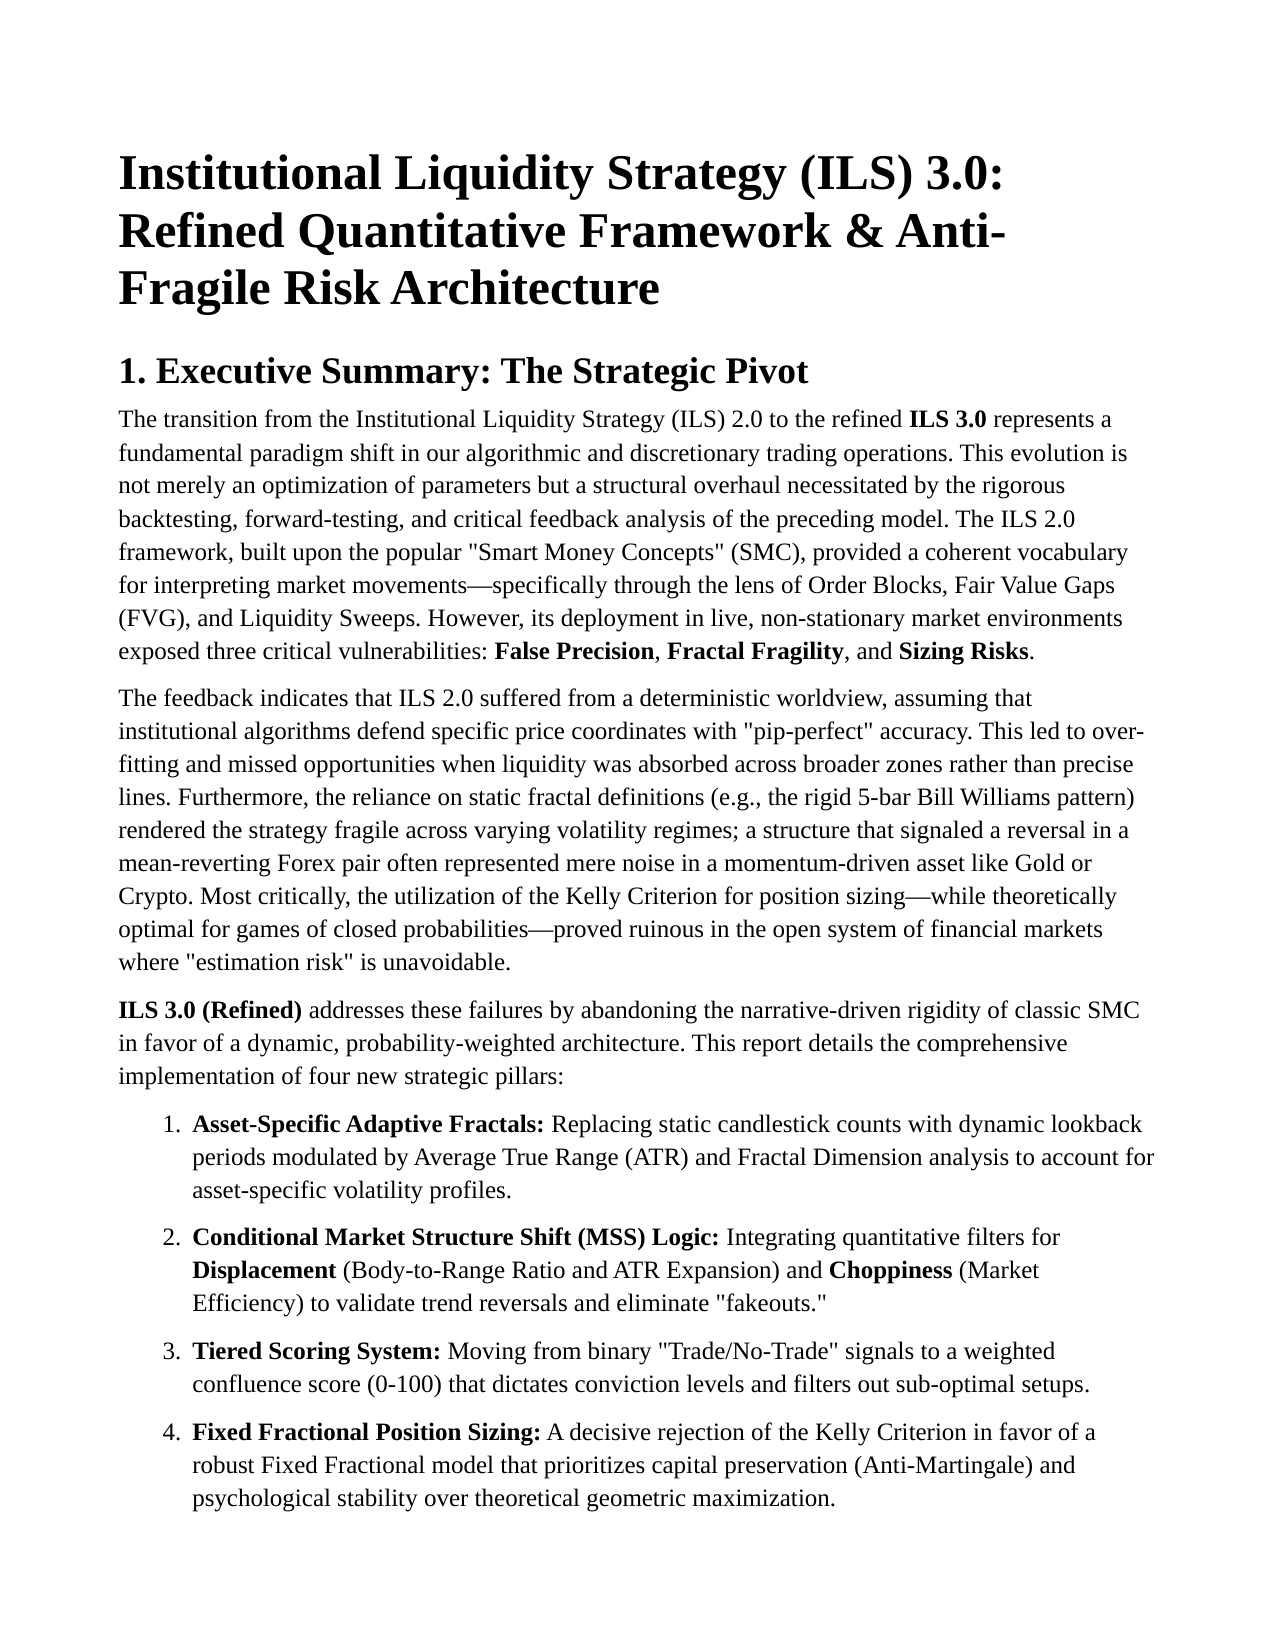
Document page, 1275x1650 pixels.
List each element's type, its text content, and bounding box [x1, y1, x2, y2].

text The transition from the Institutional Liquidity Strategy (ILS) 2.0 to the refined ILS 3.0 represents a fundamental paradigm shift in our algorithmic and discretionary trading operations. This evolution is not merely an optimization of parameters but a structural overhaul necessitated by the rigorous backtesting, forward-testing, and critical feedback analysis of the preceding model. The ILS 2.0 framework, built upon the popular "Smart Money Concepts" (SMC), provided a coherent vocabulary for interpreting market movements—specifically through the lens of Order Blocks, Fair Value Gaps (FVG), and Liquidity Sweeps. However, its deployment in live, non-stationary market environments exposed three critical vulnerabilities: False Precision, Fractal Fragility, and Sizing Risks. [118, 404, 1157, 664]
subtitle Institutional Liquidity Strategy (ILS) 3.0: Refined Quantitative Framework & Anti-Fragile Risk Architecture [118, 143, 1157, 316]
text ILS 3.0 (Refined) addresses these failures by abandoning the narrative-driven rigidity of classic SMC in favor of a dynamic, probability-weighted architecture. This report details the comprehensive implementation of four new strategic pillars: [118, 995, 1157, 1090]
subtitle 1. Executive Summary: The Strategic Pivot [118, 349, 1157, 392]
list Fixed Fractional Position Sizing: A decisive rejection of the Kelly Criterion in favor of a robust Fixed Fractional model that prioritizes capital preservation (Anti-Martingale) and psychological stability over theoretical geometric maximization. [162, 1417, 1157, 1511]
list Tiered Scoring System: Moving from binary "Trade/No-Trade" signals to a weighted confluence score (0-100) that dictates conviction levels and filters out sub-optimal setups. [162, 1336, 1157, 1398]
text The feedback indicates that ILS 2.0 suffered from a deterministic worldview, assuming that institutional algorithms defend specific price coordinates with "pip-perfect" accuracy. This led to over-fitting and missed opportunities when liquidity was absorbed across broader zones rather than precise lines. Furthermore, the reliance on static fractal definitions (e.g., the rigid 5-bar Bill Williams pattern) rendered the strategy fragile across varying volatility regimes; a structure that signaled a reversal in a mean-reverting Forex pair often represented mere noise in a momentum-driven asset like Gold or Crypto. Most critically, the utilization of the Kelly Criterion for position sizing—while theoretically optimal for games of closed probabilities—proved ruinous in the open system of financial markets where "estimation risk" is unavoidable. [118, 683, 1157, 976]
list Asset-Specific Adaptive Fractals: Replacing static candlestick counts with dynamic lookback periods modulated by Average True Range (ATR) and Fractal Dimension analysis to account for asset-specific volatility profiles. [162, 1109, 1157, 1203]
list Conditional Market Structure Shift (MSS) Logic: Integrating quantitative filters for Displacement (Body-to-Range Ratio and ATR Expansion) and Choppiness (Market Efficiency) to validate trend reversals and eliminate "fakeouts." [162, 1222, 1157, 1317]
